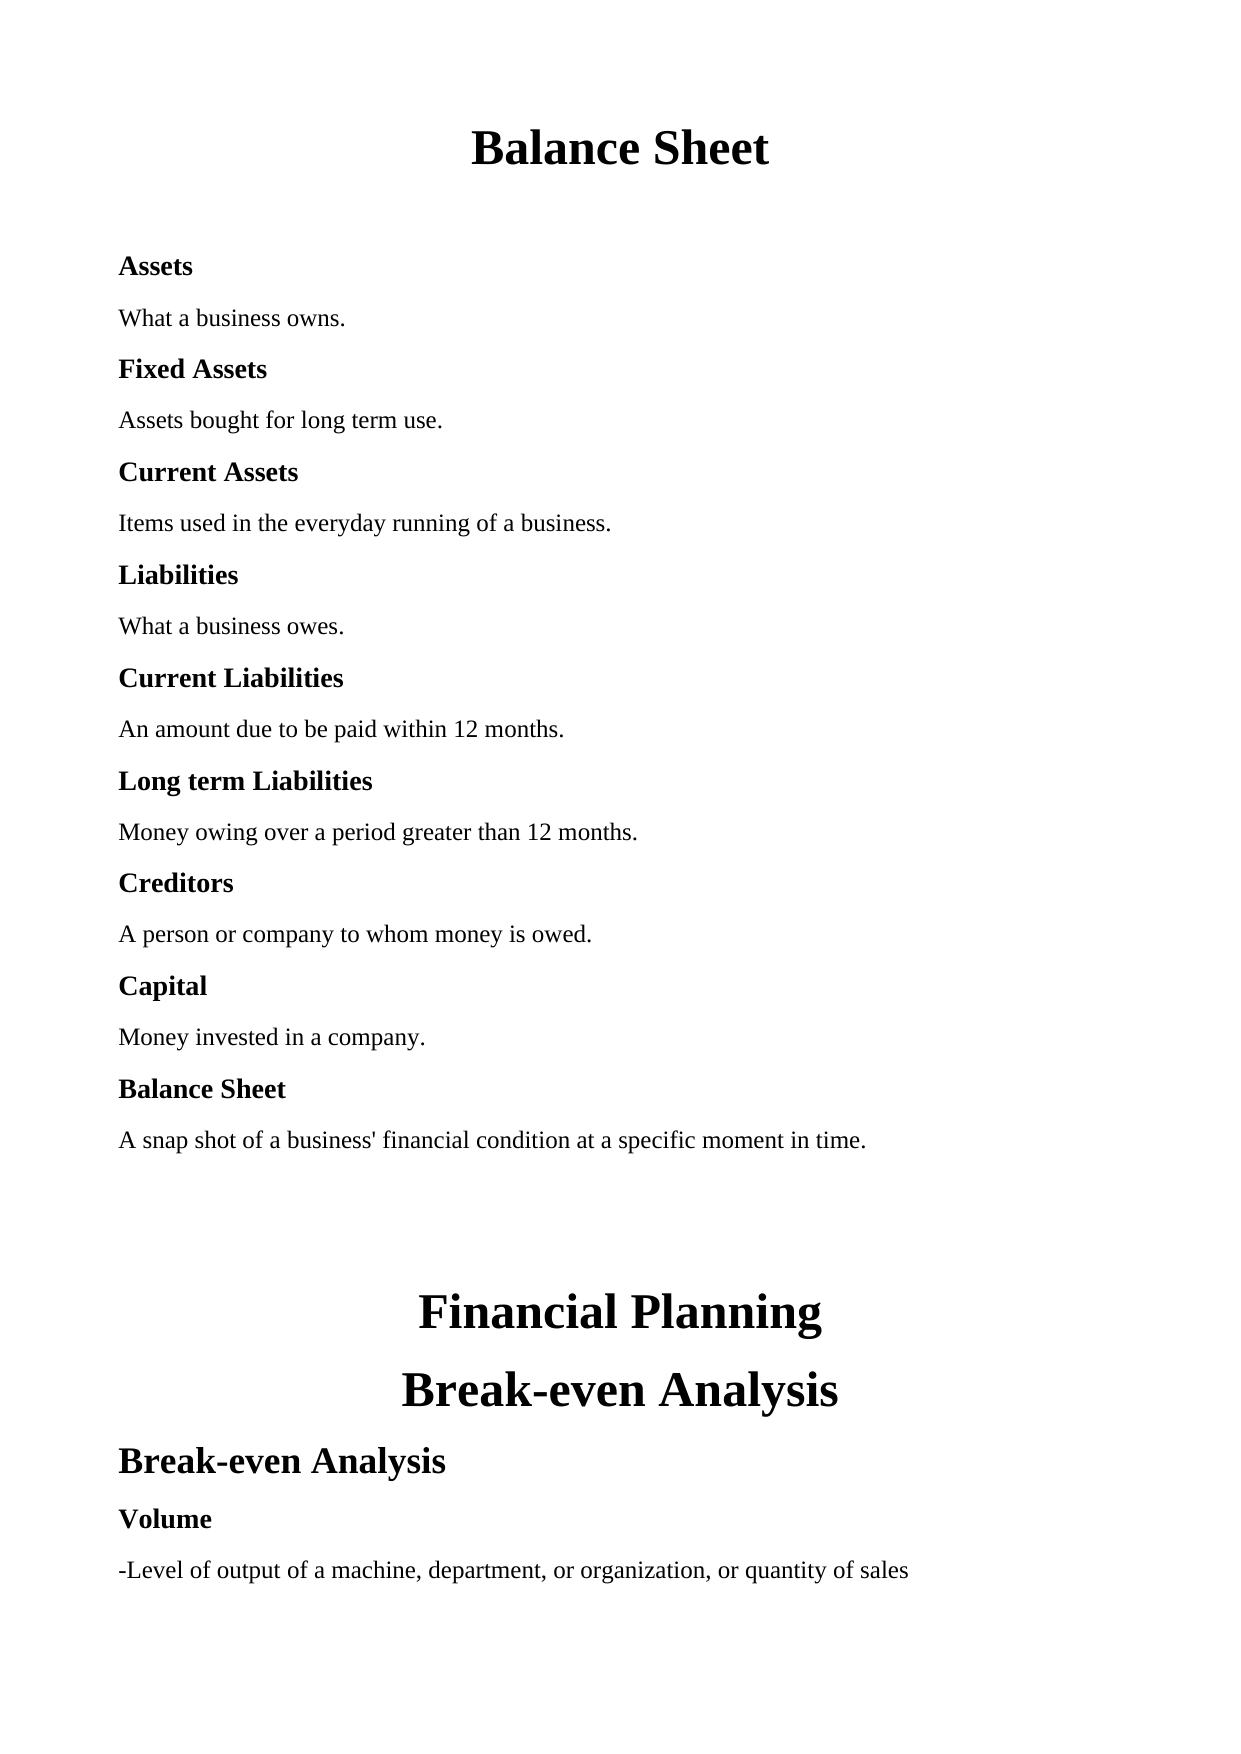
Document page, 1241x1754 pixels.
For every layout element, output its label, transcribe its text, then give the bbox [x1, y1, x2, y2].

text Current Liabilities [118, 661, 1122, 693]
text A person or company to whom money is owed. [118, 919, 1122, 948]
text Items used in the everyday running of a business. [118, 508, 1122, 537]
text What a business owns. [118, 303, 1122, 331]
text -Level of output of a machine, department, or organization, or quantity of sales [118, 1556, 1122, 1584]
text What a business owes. [118, 611, 1122, 640]
text Break-even Analysis [118, 1438, 1122, 1481]
text Assets bought for long term use. [118, 406, 1122, 434]
text Creditors [118, 866, 1122, 899]
text Fixed Assets [118, 352, 1122, 385]
text A snap shot of a business' financial condition at a specific moment in time. [118, 1125, 1122, 1154]
text Money owing over a period greater than 12 months. [118, 817, 1122, 846]
text Financial Planning [118, 1282, 1122, 1339]
text Balance Sheet [118, 118, 1122, 176]
text Money invested in a company. [118, 1022, 1122, 1051]
text Current Assets [118, 455, 1122, 487]
text Long term Liabilities [118, 763, 1122, 796]
text An amount due to be paid within 12 months. [118, 714, 1122, 743]
text Volume [118, 1502, 1122, 1535]
text Capital [118, 969, 1122, 1002]
text Break-even Analysis [118, 1360, 1122, 1417]
text Assets [118, 249, 1122, 282]
text Balance Sheet [118, 1072, 1122, 1104]
text Liabilities [118, 558, 1122, 590]
